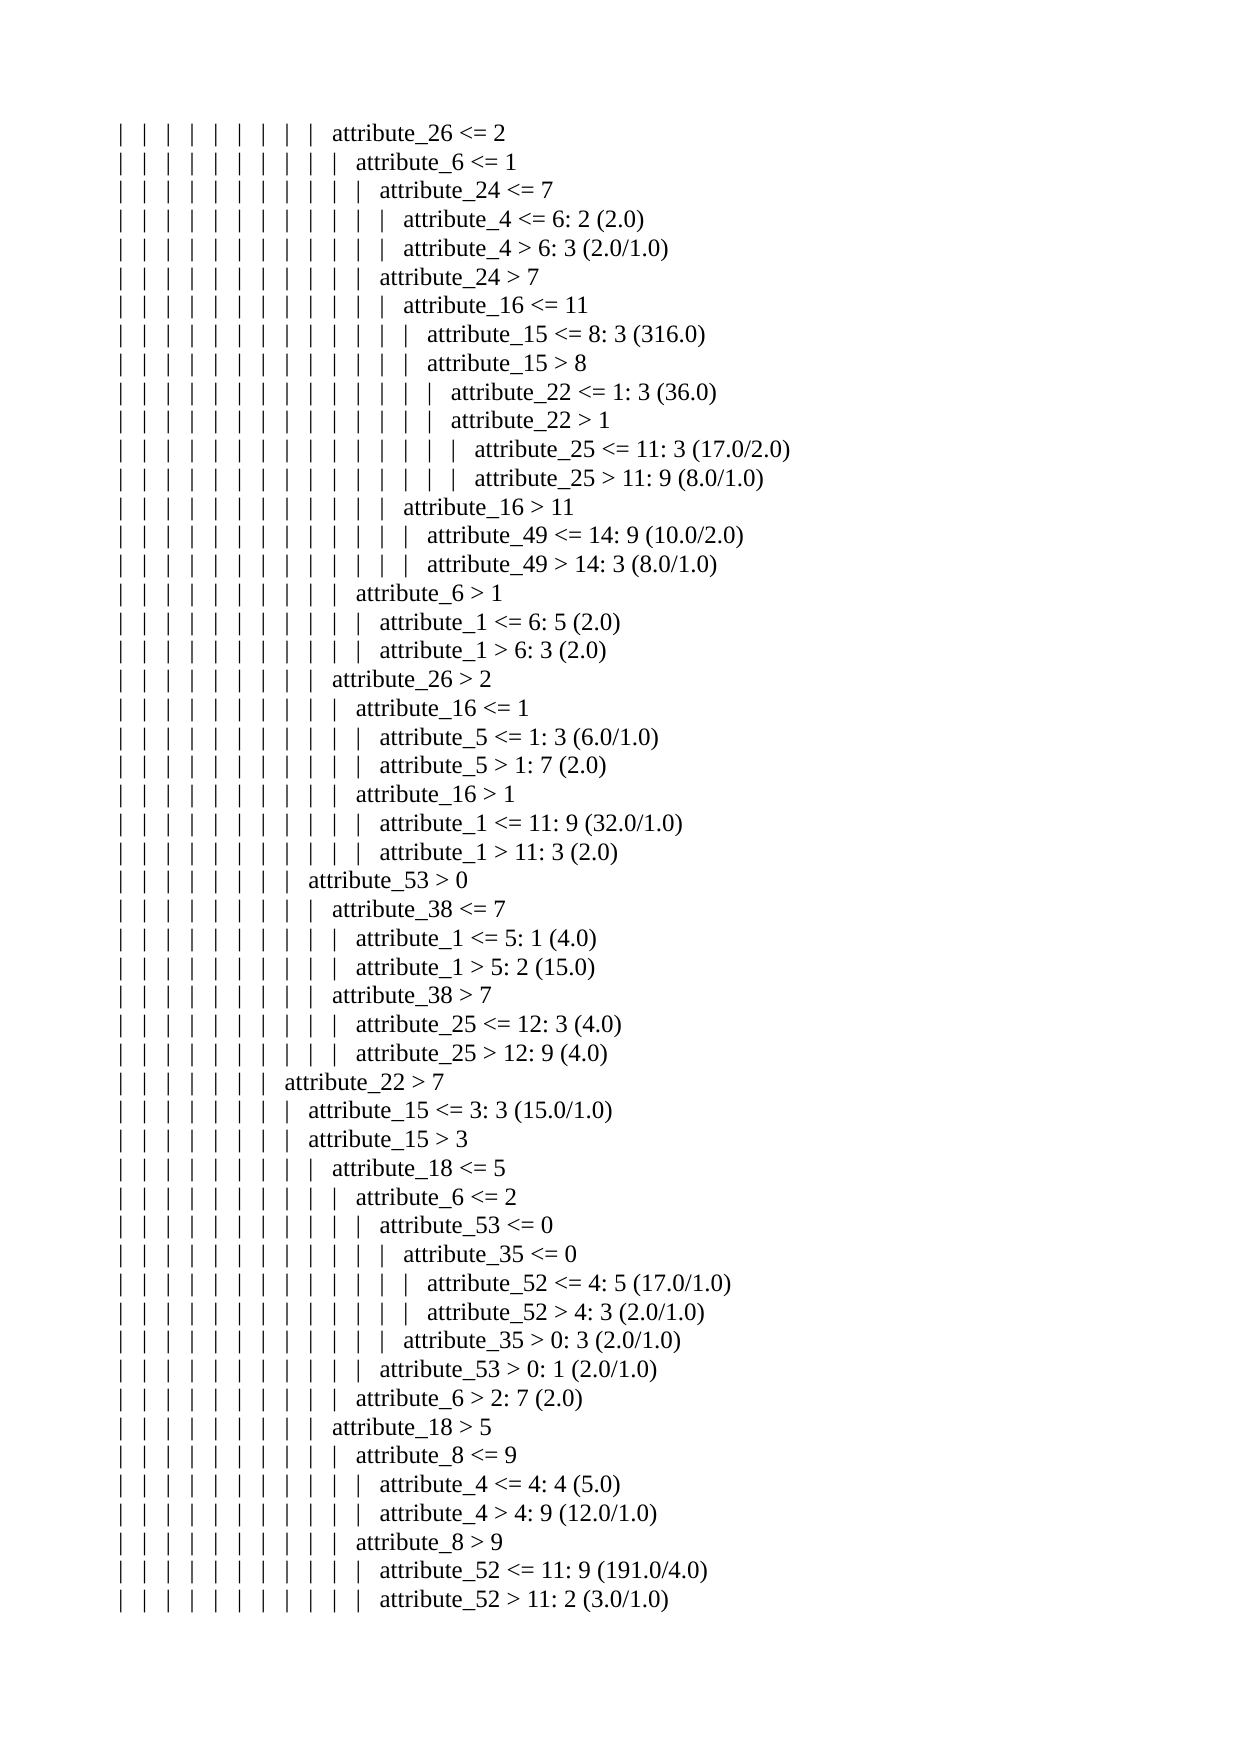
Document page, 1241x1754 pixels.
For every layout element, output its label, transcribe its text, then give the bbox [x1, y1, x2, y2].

text | | | | | | | | | | | | attribute_4 > 6: 3 (2.0/1.0) [118, 233, 1122, 262]
text | | | | | | | attribute_22 > 7 [118, 1067, 1122, 1096]
text | | | | | | | | attribute_15 <= 3: 3 (15.0/1.0) [118, 1096, 1122, 1124]
text | | | | | | | | | | | attribute_1 > 6: 3 (2.0) [118, 636, 1122, 664]
text | | | | | | | | | | | | | attribute_15 <= 8: 3 (316.0) [118, 319, 1122, 348]
text | | | | | | | | | | | attribute_52 <= 11: 9 (191.0/4.0) [118, 1556, 1122, 1584]
text | | | | | | | | | | attribute_6 > 2: 7 (2.0) [118, 1383, 1122, 1412]
text | | | | | | | | | | | attribute_53 <= 0 [118, 1211, 1122, 1239]
text | | | | | | | | | | | | attribute_35 <= 0 [118, 1239, 1122, 1268]
text | | | | | | | | attribute_53 > 0 [118, 866, 1122, 894]
text | | | | | | | | | | | attribute_4 > 4: 9 (12.0/1.0) [118, 1498, 1122, 1527]
text | | | | | | | | | | attribute_8 <= 9 [118, 1441, 1122, 1469]
text | | | | | | | | | | | | attribute_16 > 11 [118, 492, 1122, 521]
text | | | | | | | | | | | | | | attribute_22 > 1 [118, 406, 1122, 434]
text | | | | | | | | | | | attribute_5 <= 1: 3 (6.0/1.0) [118, 722, 1122, 751]
text | | | | | | | | | | | | attribute_35 > 0: 3 (2.0/1.0) [118, 1326, 1122, 1354]
text | | | | | | | | | | attribute_6 <= 2 [118, 1182, 1122, 1211]
text | | | | | | | | | | | | attribute_4 <= 6: 2 (2.0) [118, 204, 1122, 233]
text | | | | | | | | | | | attribute_5 > 1: 7 (2.0) [118, 751, 1122, 779]
text | | | | | | | | | | | | | attribute_52 > 4: 3 (2.0/1.0) [118, 1297, 1122, 1326]
text | | | | | | | | | | | | | attribute_15 > 8 [118, 348, 1122, 377]
text | | | | | | | | | | | attribute_1 <= 11: 9 (32.0/1.0) [118, 808, 1122, 837]
text | | | | | | | | | | attribute_6 > 1 [118, 578, 1122, 607]
text | | | | | | | | | | | | | attribute_49 <= 14: 9 (10.0/2.0) [118, 521, 1122, 549]
text | | | | | | | | | | attribute_25 <= 12: 3 (4.0) [118, 1009, 1122, 1038]
text | | | | | | | | | | attribute_1 <= 5: 1 (4.0) [118, 923, 1122, 952]
text | | | | | | | | | | | attribute_52 > 11: 2 (3.0/1.0) [118, 1584, 1122, 1613]
text | | | | | | | | | | | | attribute_16 <= 11 [118, 291, 1122, 319]
text | | | | | | | | | attribute_18 > 5 [118, 1412, 1122, 1441]
text | | | | | | | | | | | attribute_1 > 11: 3 (2.0) [118, 837, 1122, 866]
text | | | | | | | | | | | | | | | attribute_25 > 11: 9 (8.0/1.0) [118, 463, 1122, 492]
text | | | | | | | | | attribute_26 <= 2 [118, 118, 1122, 147]
text | | | | | | | | | attribute_26 > 2 [118, 664, 1122, 693]
text | | | | | | | | | | attribute_8 > 9 [118, 1527, 1122, 1556]
text | | | | | | | | | | | attribute_4 <= 4: 4 (5.0) [118, 1469, 1122, 1498]
text | | | | | | | | | | attribute_25 > 12: 9 (4.0) [118, 1038, 1122, 1067]
text | | | | | | | | | | | | | attribute_52 <= 4: 5 (17.0/1.0) [118, 1268, 1122, 1297]
text | | | | | | | | | | attribute_6 <= 1 [118, 147, 1122, 176]
text | | | | | | | | | | | attribute_53 > 0: 1 (2.0/1.0) [118, 1354, 1122, 1383]
text | | | | | | | | attribute_15 > 3 [118, 1124, 1122, 1153]
text | | | | | | | | | | | attribute_1 <= 6: 5 (2.0) [118, 607, 1122, 636]
text | | | | | | | | | | attribute_1 > 5: 2 (15.0) [118, 952, 1122, 981]
text | | | | | | | | | | attribute_16 <= 1 [118, 693, 1122, 722]
text | | | | | | | | | | | attribute_24 <= 7 [118, 176, 1122, 204]
text | | | | | | | | | | | | | attribute_49 > 14: 3 (8.0/1.0) [118, 549, 1122, 578]
text | | | | | | | | | attribute_38 > 7 [118, 981, 1122, 1009]
text | | | | | | | | | | | | | | attribute_22 <= 1: 3 (36.0) [118, 377, 1122, 406]
text | | | | | | | | | | | | | | | attribute_25 <= 11: 3 (17.0/2.0) [118, 434, 1122, 463]
text | | | | | | | | | | attribute_16 > 1 [118, 779, 1122, 808]
text | | | | | | | | | | | attribute_24 > 7 [118, 262, 1122, 291]
text | | | | | | | | | attribute_18 <= 5 [118, 1153, 1122, 1182]
text | | | | | | | | | attribute_38 <= 7 [118, 894, 1122, 923]
